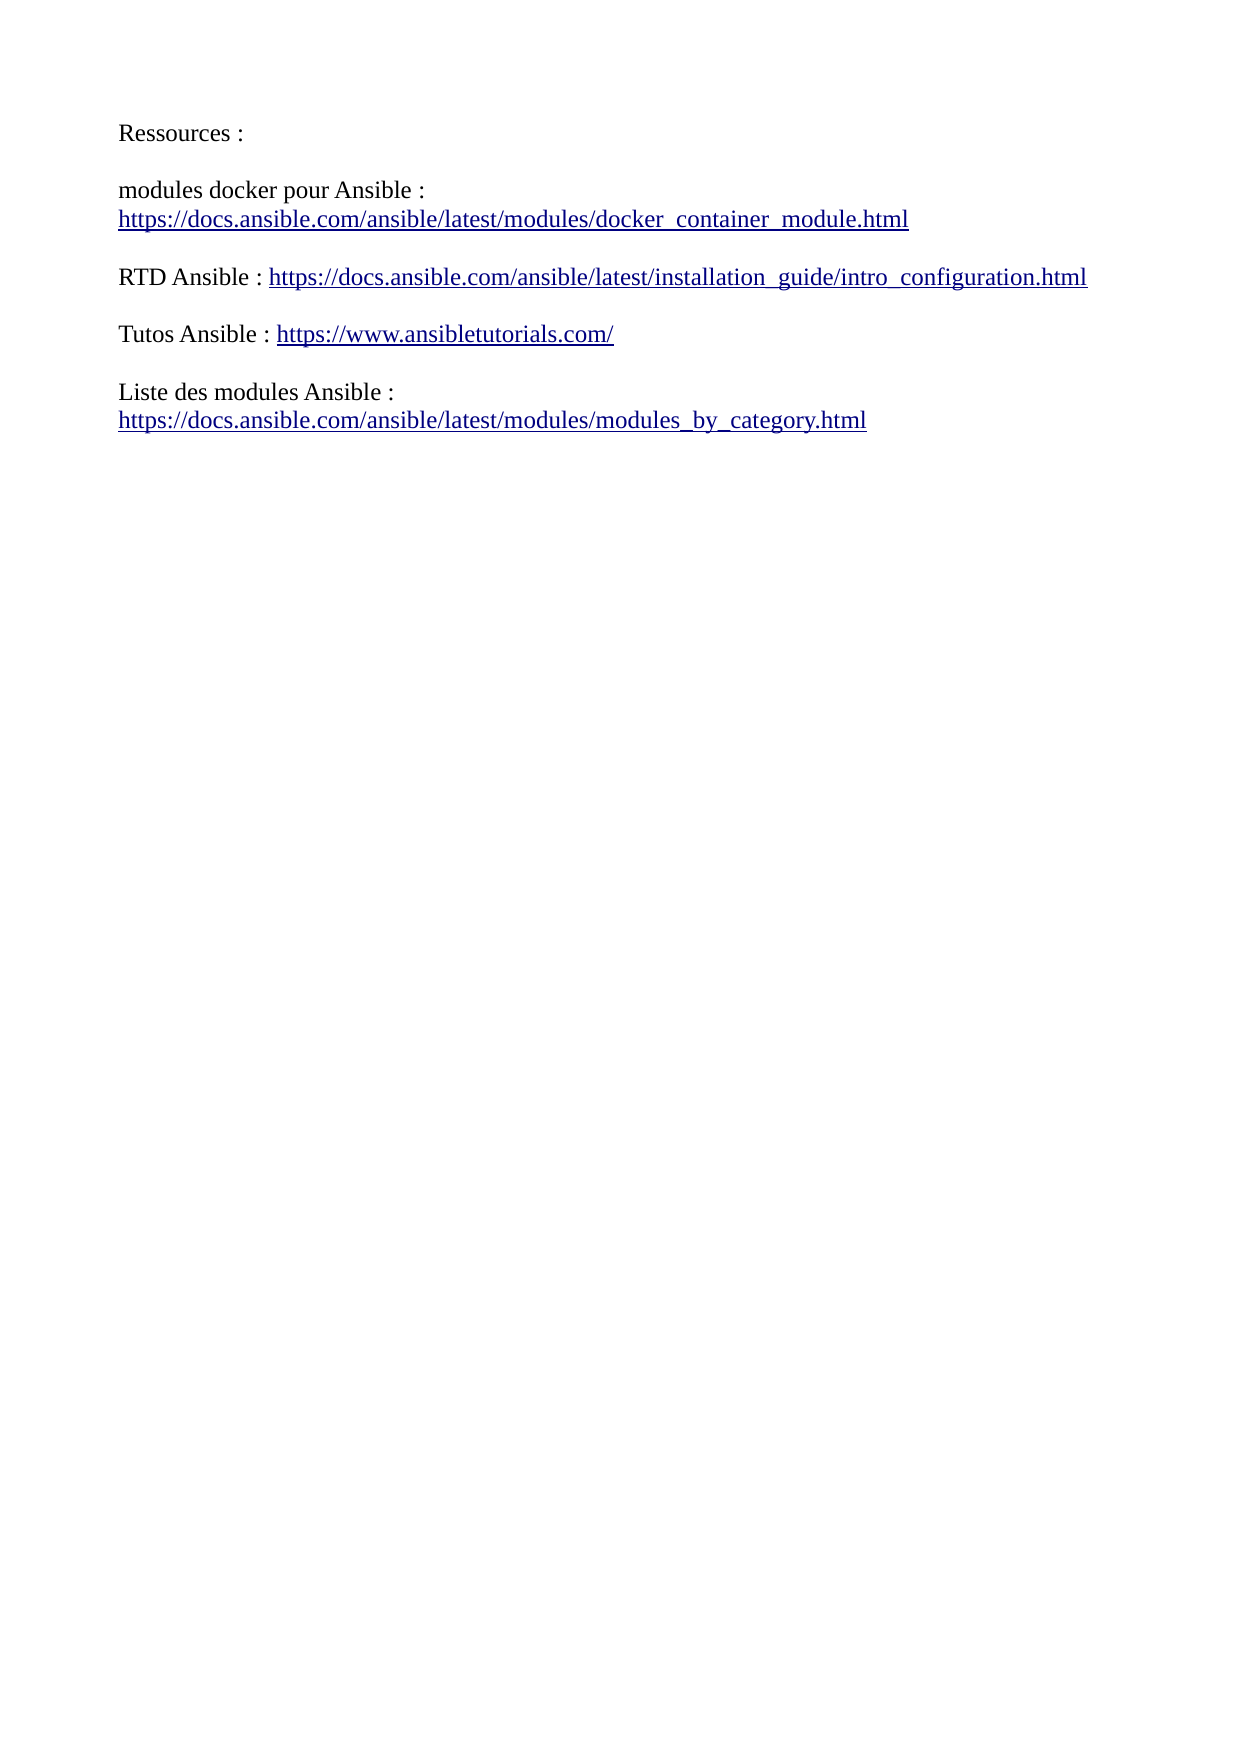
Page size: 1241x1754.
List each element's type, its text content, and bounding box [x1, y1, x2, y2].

text Ressources : [118, 118, 1122, 147]
text modules docker pour Ansible : https://docs.ansible.com/ansible/latest/modules/docker_container_module.html [118, 176, 1122, 233]
text RTD Ansible : https://docs.ansible.com/ansible/latest/installation_guide/intro_configuration.html [118, 262, 1122, 291]
text Liste des modules Ansible : https://docs.ansible.com/ansible/latest/modules/modules_by_category.html [118, 377, 1122, 434]
text Tutos Ansible : https://www.ansibletutorials.com/ [118, 319, 1122, 348]
